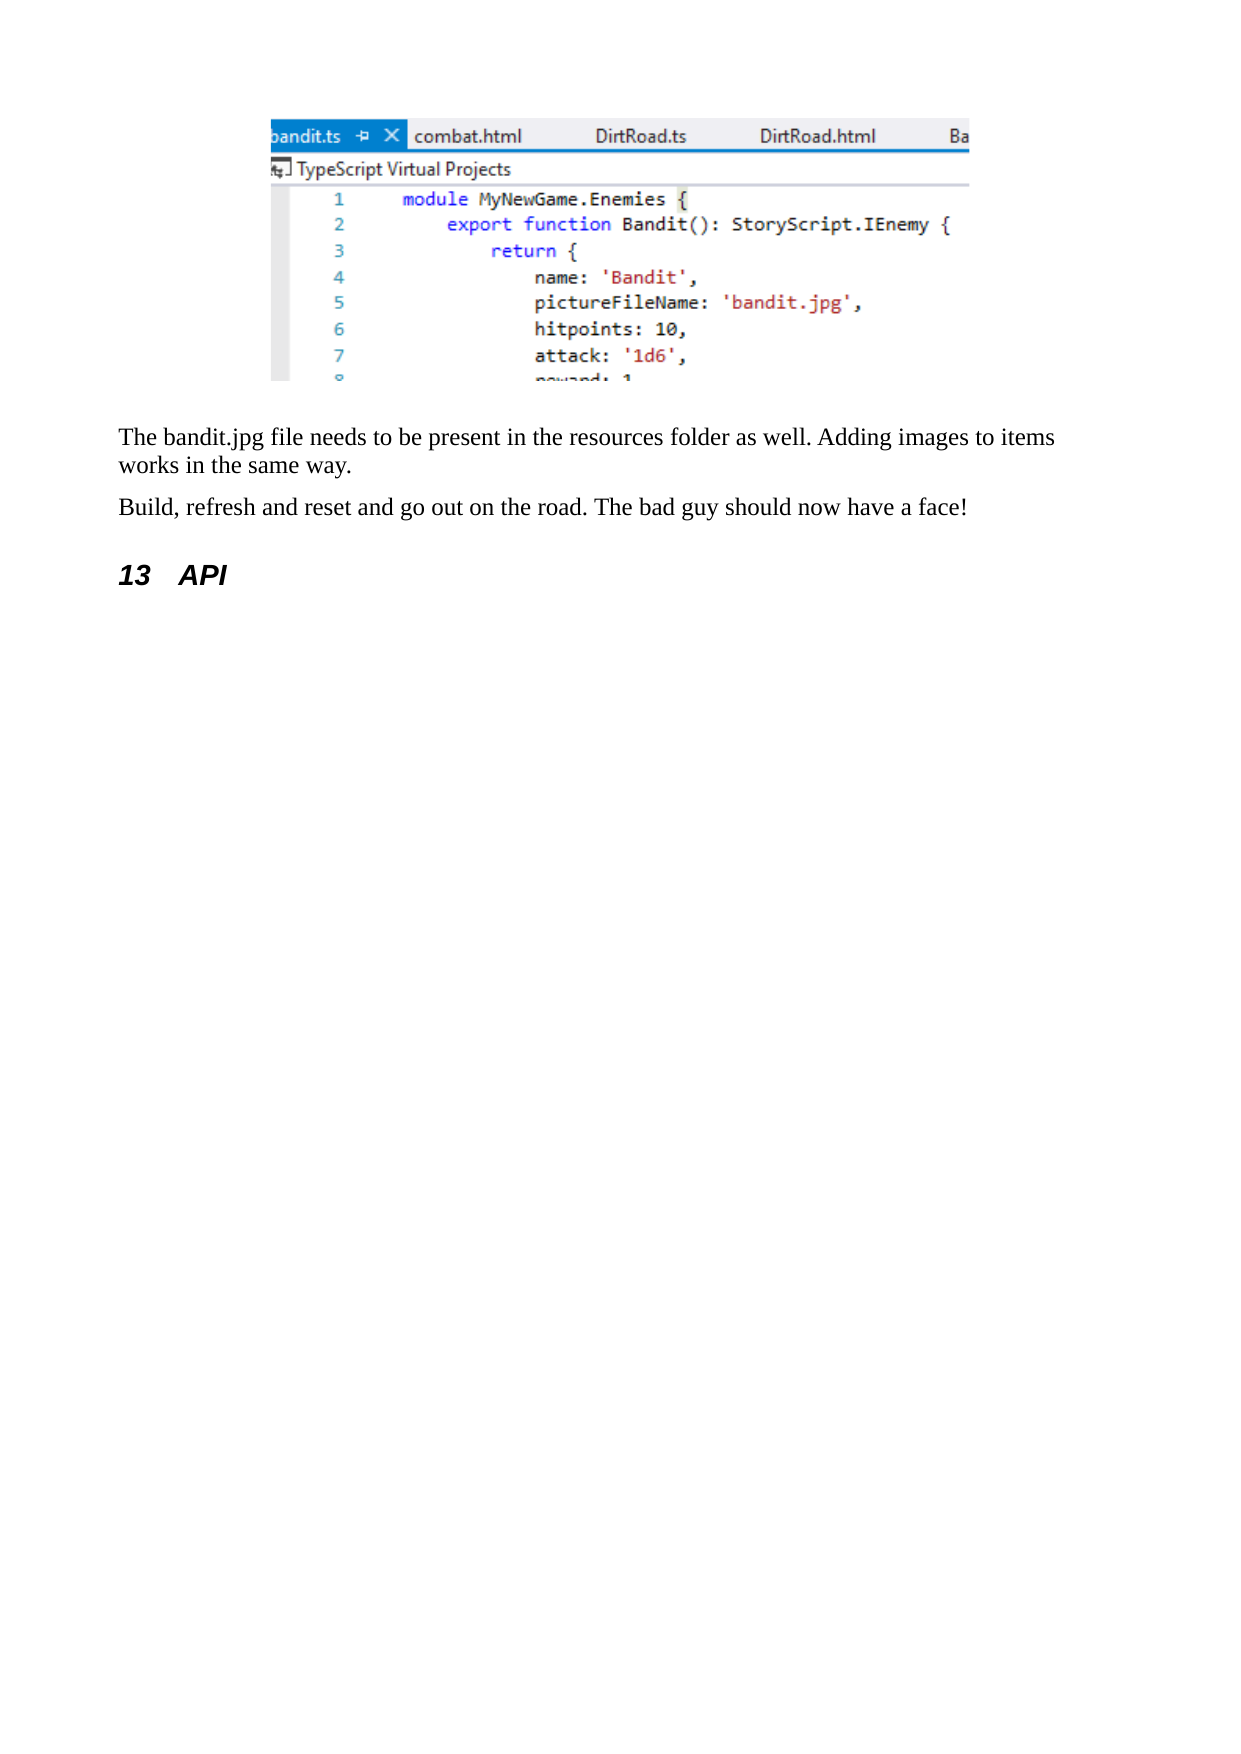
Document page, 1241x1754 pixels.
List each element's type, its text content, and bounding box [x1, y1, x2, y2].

picture [270, 118, 970, 381]
text Build, refresh and reset and go out on the road. The bad guy should now have a face! [118, 492, 1122, 521]
subtitle API [118, 558, 1122, 592]
text The bandit.jpg file needs to be present in the resources folder as well. Adding images to items works in the same way. [118, 422, 1122, 479]
